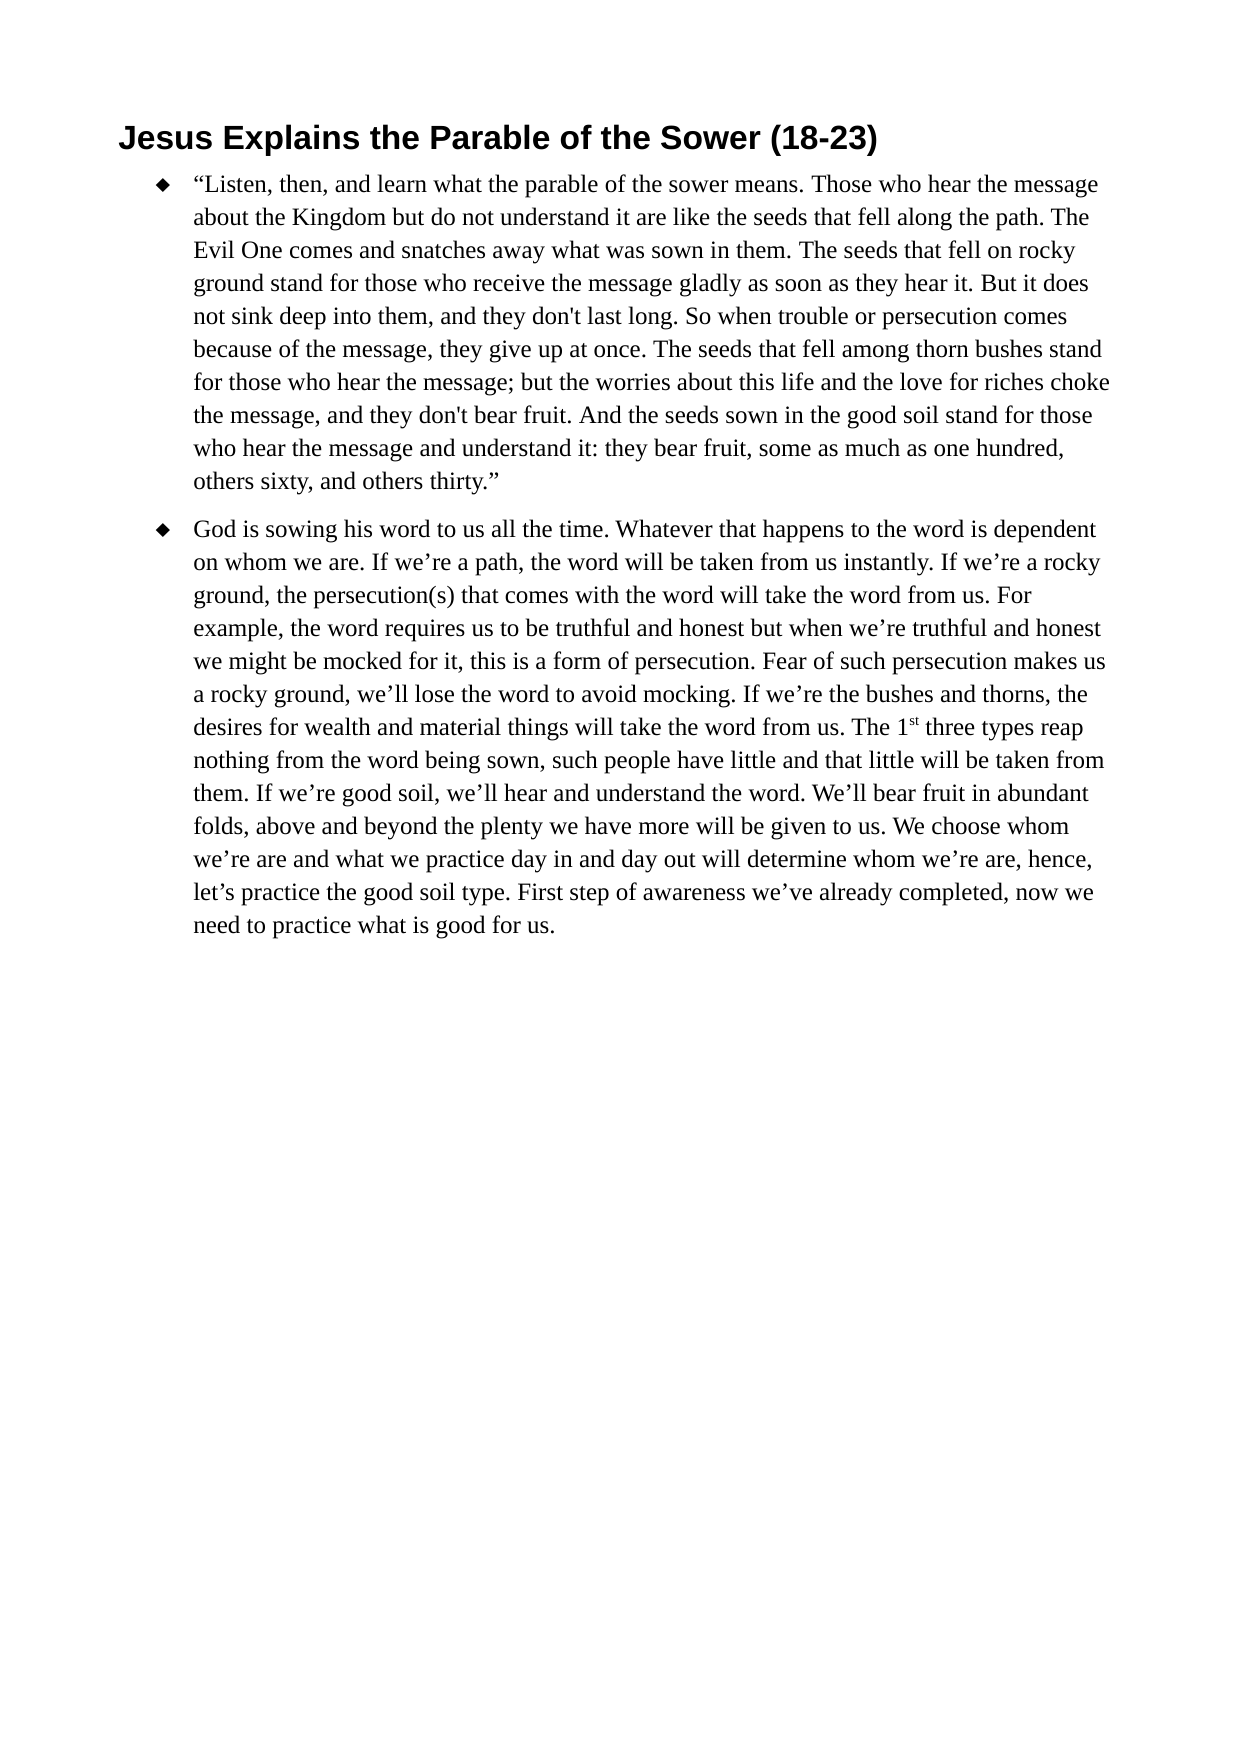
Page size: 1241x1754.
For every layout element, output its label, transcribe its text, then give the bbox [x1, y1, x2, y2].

list God is sowing his word to us all the time. Whatever that happens to the word is dependent on whom we are. If we’re a path, the word will be taken from us instantly. If we’re a rocky ground, the persecution(s) that comes with the word will take the word from us. For example, the word requires us to be truthful and honest but when we’re truthful and honest we might be mocked for it, this is a form of persecution. Fear of such persecution makes us a rocky ground, we’ll lose the word to avoid mocking. If we’re the bushes and thorns, the desires for wealth and material things will take the word from us. The 1st three types reap nothing from the word being sown, such people have little and that little will be taken from them. If we’re good soil, we’ll hear and understand the word. We’ll bear fruit in abundant folds, above and beyond the plenty we have more will be given to us. We choose whom we’re are and what we practice day in and day out will determine whom we’re are, hence, let’s practice the good soil type. First step of awareness we’ve already completed, now we need to practice what is good for us. [156, 514, 1122, 939]
subtitle Jesus Explains the Parable of the Sower (18-23) [118, 118, 1122, 157]
list “Listen, then, and learn what the parable of the sower means. Those who hear the message about the Kingdom but do not understand it are like the seeds that fell along the path. The Evil One comes and snatches away what was sown in them. The seeds that fell on rocky ground stand for those who receive the message gladly as soon as they hear it. But it does not sink deep into them, and they don't last long. So when trouble or persecution comes because of the message, they give up at once. The seeds that fell among thorn bushes stand for those who hear the message; but the worries about this life and the love for riches choke the message, and they don't bear fruit. And the seeds sown in the good soil stand for those who hear the message and understand it: they bear fruit, some as much as one hundred, others sixty, and others thirty.” [156, 169, 1122, 495]
